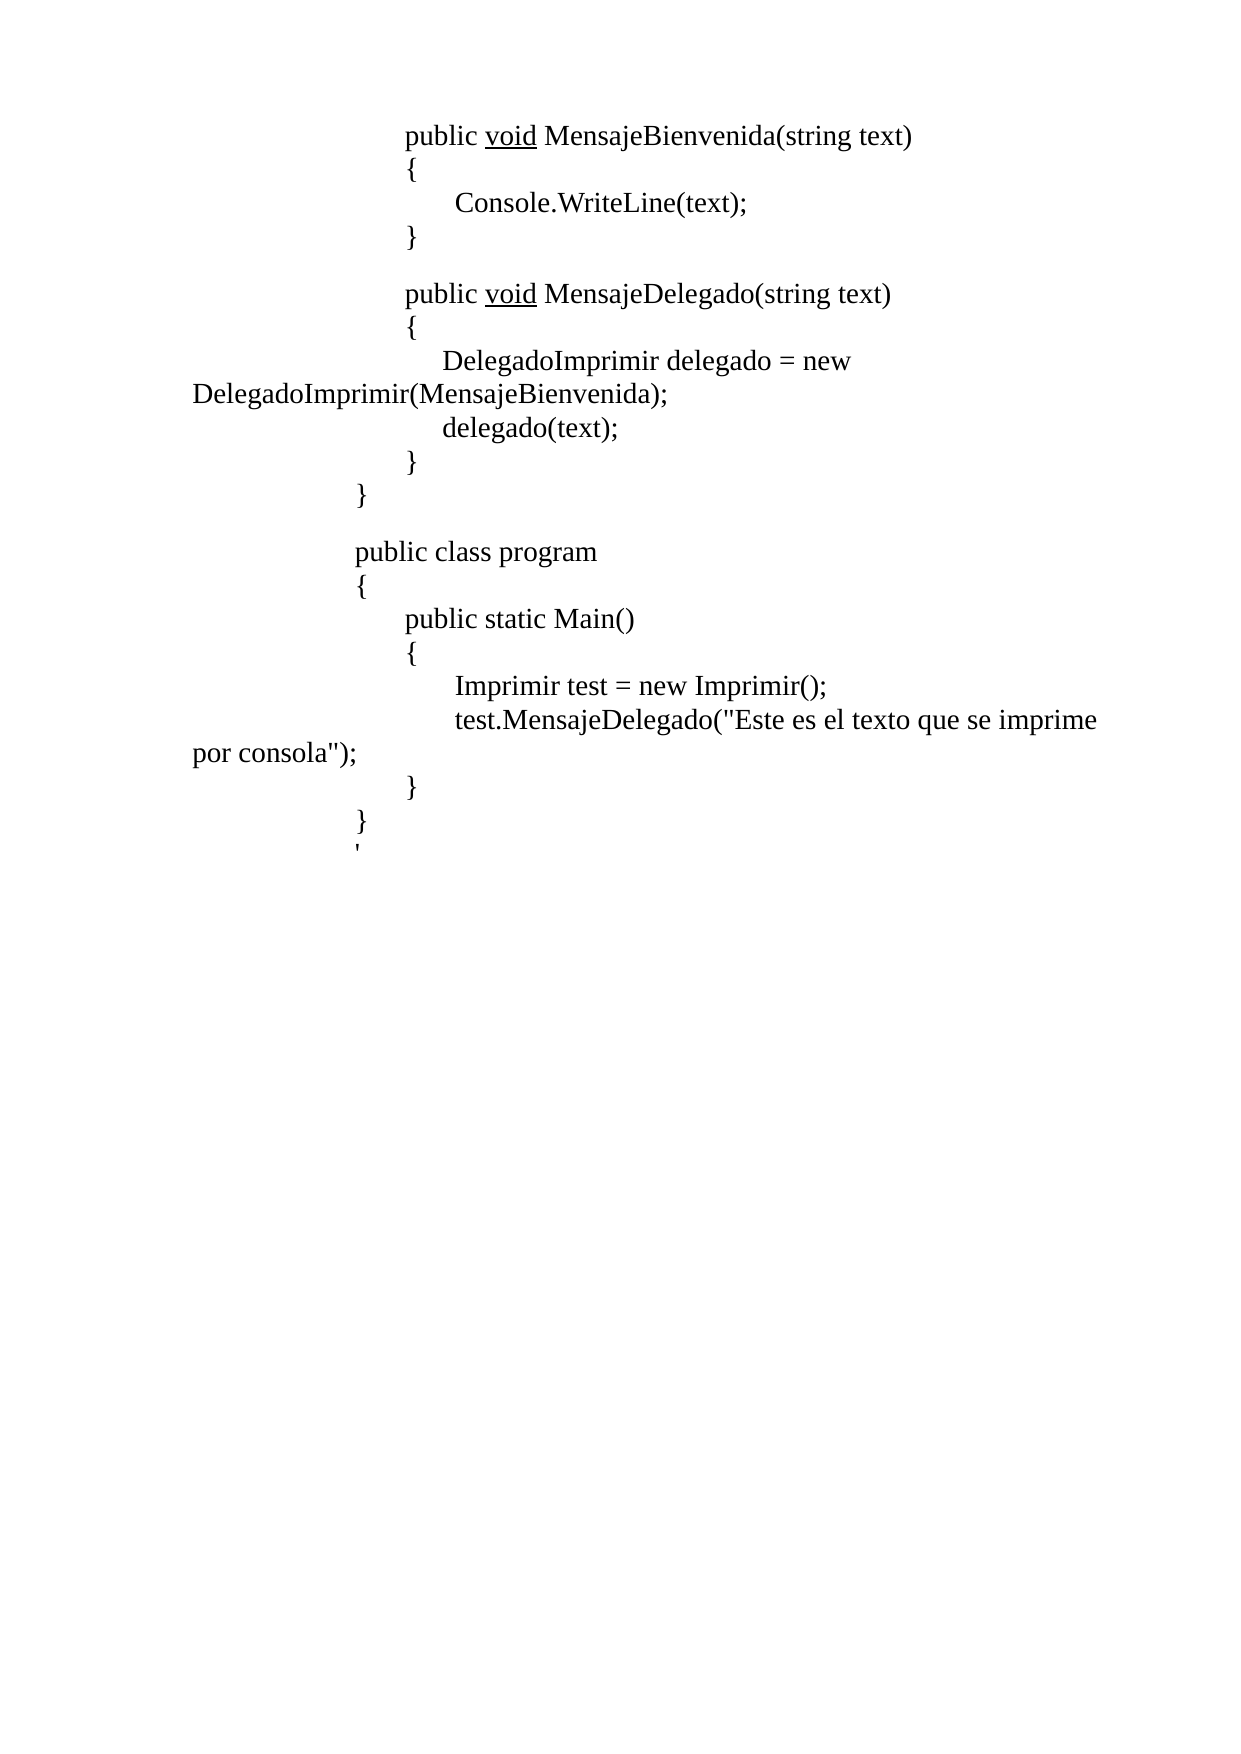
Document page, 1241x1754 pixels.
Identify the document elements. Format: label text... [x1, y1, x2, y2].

list ' [118, 836, 1122, 870]
list public void MensajeDelegado(string text) [118, 276, 1122, 309]
list DelegadoImprimir delegado = new DelegadoImprimir(MensajeBienvenida); [118, 343, 1122, 410]
list { [118, 309, 1122, 343]
list } [118, 444, 1122, 477]
list } [118, 477, 1122, 511]
list } [118, 803, 1122, 836]
list { [118, 152, 1122, 185]
list { [118, 635, 1122, 668]
list public void MensajeBienvenida(string text) [118, 118, 1122, 152]
list Imprimir test = new Imprimir(); [118, 668, 1122, 702]
list } [118, 219, 1122, 252]
list public class program [118, 534, 1122, 568]
list delegado(text); [118, 410, 1122, 444]
list { [118, 568, 1122, 601]
list test.MensajeDelegado("Este es el texto que se imprime por consola"); [118, 702, 1122, 769]
list Console.WriteLine(text); [118, 185, 1122, 219]
list public static Main() [118, 601, 1122, 635]
list } [118, 769, 1122, 803]
